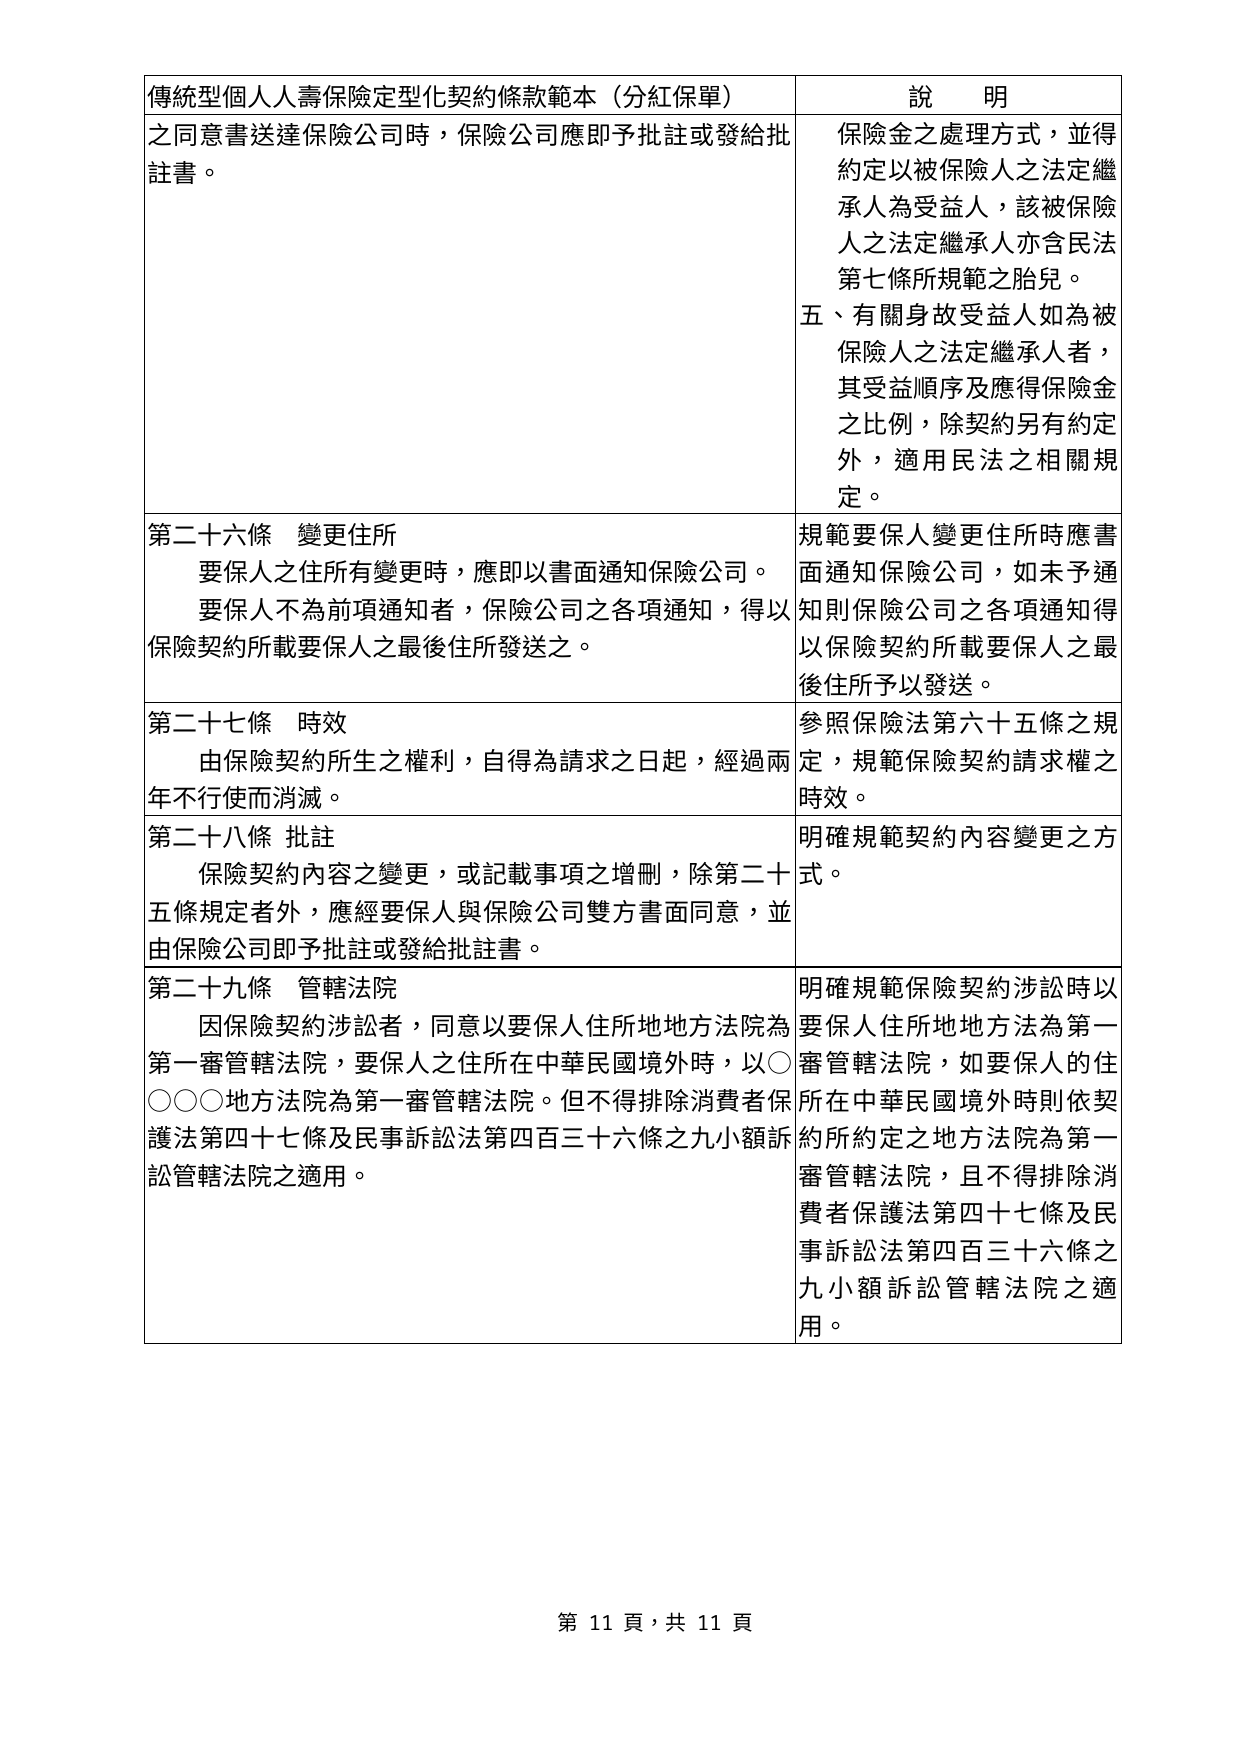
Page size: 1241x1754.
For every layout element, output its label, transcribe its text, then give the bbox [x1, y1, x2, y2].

table_header 傳統型個人人壽保險定型化契約條款範本（分紅保單） [145, 76, 795, 113]
table_cell 明確規範保險契約涉訟時以要保人住所地地方法為第一審管轄法院，如要保人的住所在中華民國境外時則依契約所約定之地方法院為第一審管轄法院，且不得排除消費者保護法第四十七條及民事訴訟法第四百三十六條之九小額訴訟管轄法院之適用。 [796, 968, 1121, 1342]
table_cell 之同意書送達保險公司時，保險公司應即予批註或發給批註書。 [145, 115, 795, 513]
table_cell 第二十八條 批註 保險契約內容之變更，或記載事項之增刪，除第二十五條規定者外，應經要保人與保險公司雙方書面同意，並由保險公司即予批註或發給批註書。 [145, 816, 795, 966]
table_cell 第二十六條 變更住所 要保人之住所有變更時，應即以書面通知保險公司。 要保人不為前項通知者，保險公司之各項通知，得以保險契約所載要保人之最後住所發送之。 [145, 514, 795, 702]
table_cell 第二十七條 時效 由保險契約所生之權利，自得為請求之日起，經過兩年不行使而消滅。 [145, 703, 795, 815]
table_cell 保險金之處理方式，並得約定以被保險人之法定繼承人為受益人，該被保險人之法定繼承人亦含民法第七條所規範之胎兒。 五、有關身故受益人如為被保險人之法定繼承人者，其受益順序及應得保險金之比例，除契約另有約定外，適用民法之相關規定。 [796, 115, 1121, 513]
table_cell 第二十九條 管轄法院 因保險契約涉訟者，同意以要保人住所地地方法院為第一審管轄法院，要保人之住所在中華民國境外時，以○○○○地方法院為第一審管轄法院。但不得排除消費者保護法第四十七條及民事訴訟法第四百三十六條之九小額訴訟管轄法院之適用。 [145, 968, 795, 1342]
table_header 說 明 [796, 76, 1121, 113]
table_cell 明確規範契約內容變更之方式。 [796, 816, 1121, 966]
table_cell 規範要保人變更住所時應書面通知保險公司，如未予通知則保險公司之各項通知得以保險契約所載要保人之最後住所予以發送。 [796, 514, 1121, 702]
table_cell 參照保險法第六十五條之規定，規範保險契約請求權之時效。 [796, 703, 1121, 815]
